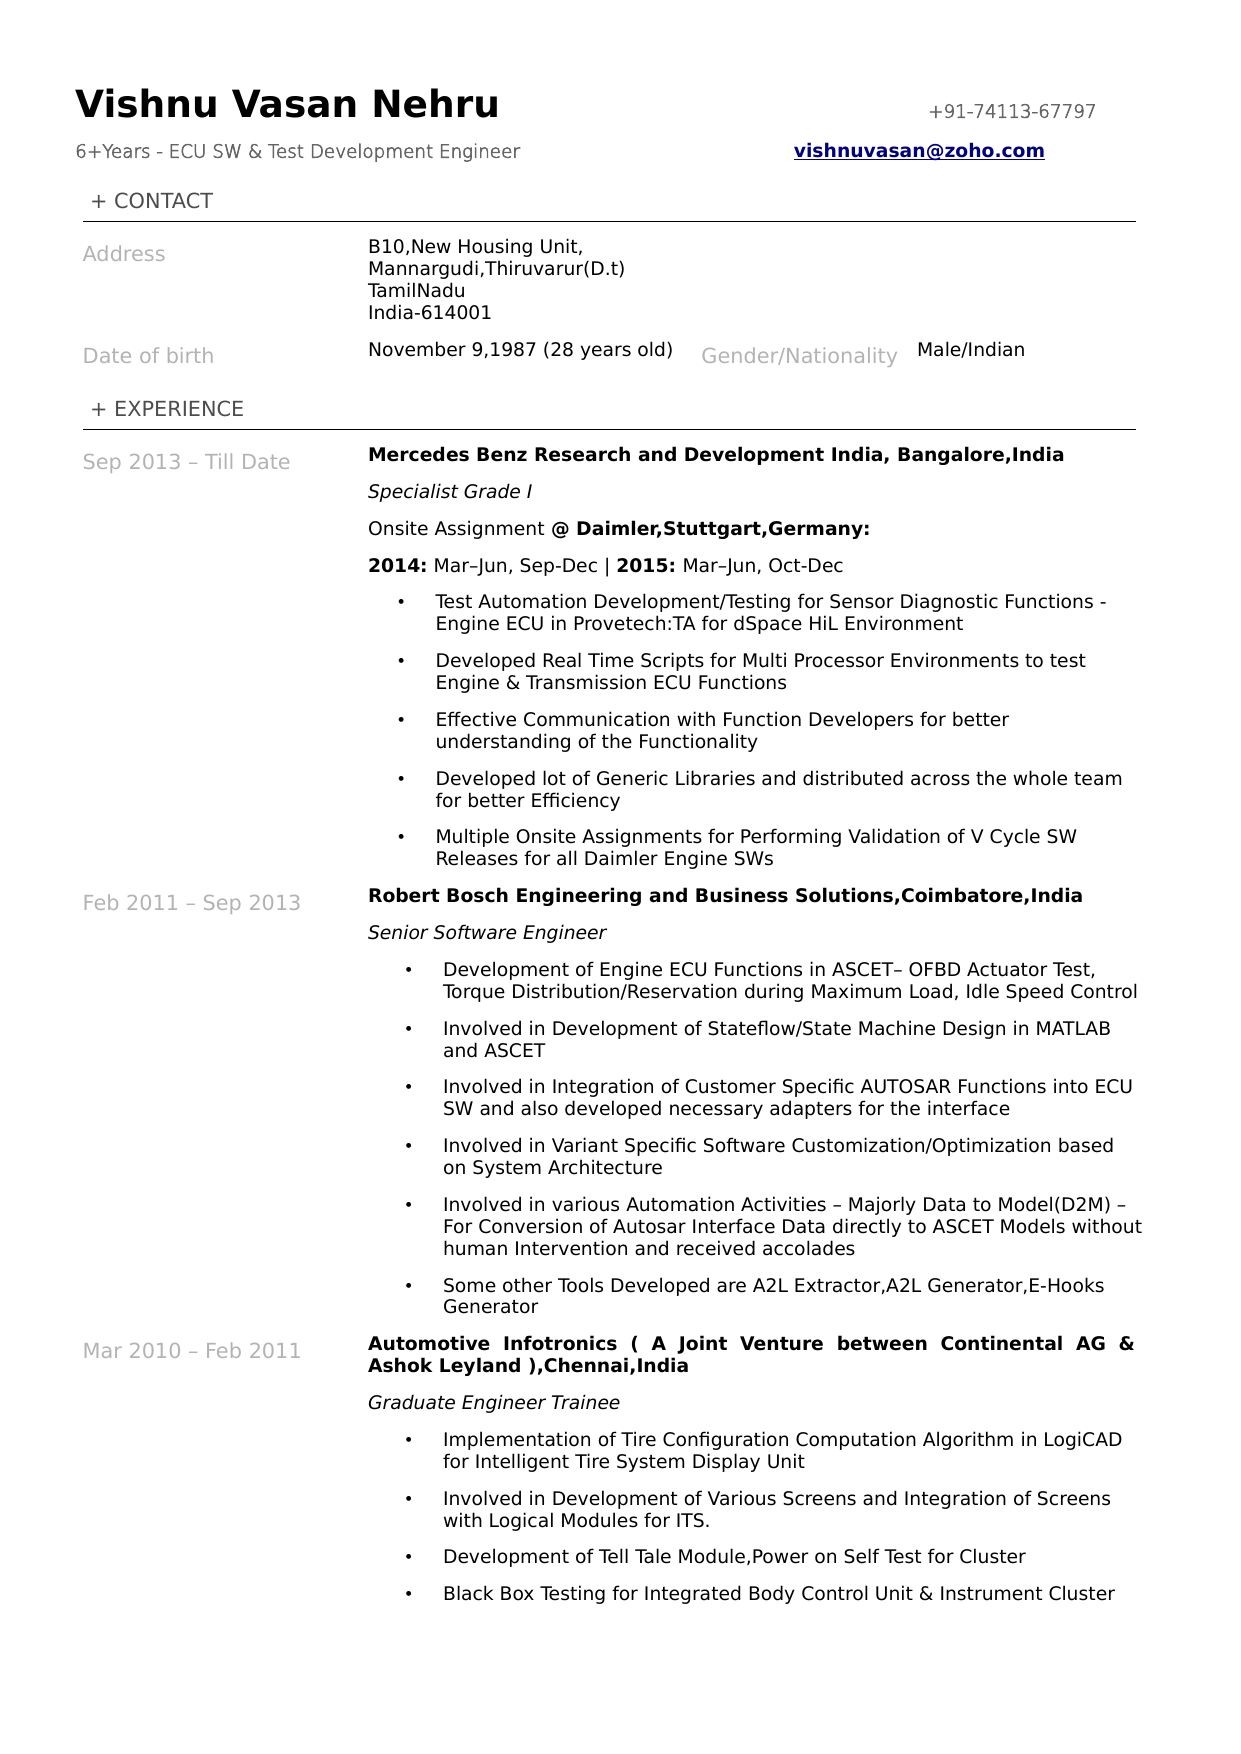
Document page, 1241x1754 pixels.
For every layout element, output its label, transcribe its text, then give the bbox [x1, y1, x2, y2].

table_cell Mercedes Benz Research and Development India, Bangalore,India Specialist Grade I Onsite Assignment @ Daimler,Stuttgart,Germany: 2014: Mar–Jun, Sep-Dec | 2015: Mar–Jun, Oct-Dec Test Automation Development/Testing for Sensor Diagnostic Functions - Engine ECU in Provetech:TA for dSpace HiL Environment Developed Real Time Scripts for Multi Processor Environments to test Engine & Transmission ECU Functions Effective Communication with Function Developers for better understanding of the Functionality Developed lot of Generic Libraries and distributed across the whole team for better Efficiency Multiple Onsite Assignments for Performing Validation of V Cycle SW Releases for all Daimler Engine SWs [360, 437, 1144, 878]
table_cell Mar 2010 – Feb 2011 [75, 1326, 360, 1650]
table_cell Gender/Nationality [694, 331, 909, 382]
table_cell Feb 2011 – Sep 2013 [75, 878, 360, 1326]
table_cell Male/Indian [909, 331, 1144, 382]
table_cell + CONTACT [75, 174, 1144, 228]
table_cell + EXPERIENCE [75, 382, 1144, 437]
table_cell Address [75, 229, 360, 331]
table_header Vishnu Vasan Nehru +91-74113-67797 6+Years - ECU SW & Test Development Engineer vishnuvasan@zoho.com [75, 75, 1144, 174]
table_cell Sep 2013 – Till Date [75, 437, 360, 878]
table_cell Automotive Infotronics ( A Joint Venture between Continental AG & Ashok Leyland ),Chennai,India Graduate Engineer Trainee Implementation of Tire Configuration Computation Algorithm in LogiCAD for Intelligent Tire System Display Unit Involved in Development of Various Screens and Integration of Screens with Logical Modules for ITS. Development of Tell Tale Module,Power on Self Test for Cluster Black Box Testing for Integrated Body Control Unit & Instrument Cluster [360, 1326, 1144, 1650]
table_cell November 9,1987 (28 years old) [360, 331, 694, 382]
table_cell Robert Bosch Engineering and Business Solutions,Coimbatore,India Senior Software Engineer Development of Engine ECU Functions in ASCET– OFBD Actuator Test, Torque Distribution/Reservation during Maximum Load, Idle Speed Control Involved in Development of Stateflow/State Machine Design in MATLAB and ASCET Involved in Integration of Customer Specific AUTOSAR Functions into ECU SW and also developed necessary adapters for the interface Involved in Variant Specific Software Customization/Optimization based on System Architecture Involved in various Automation Activities – Majorly Data to Model(D2M) – For Conversion of Autosar Interface Data directly to ASCET Models without human Intervention and received accolades Some other Tools Developed are A2L Extractor,A2L Generator,E-Hooks Generator [360, 878, 1144, 1326]
table_cell B10,New Housing Unit, Mannargudi,Thiruvarur(D.t) TamilNadu India-614001 [360, 229, 1144, 331]
table_cell Date of birth [75, 331, 360, 382]
